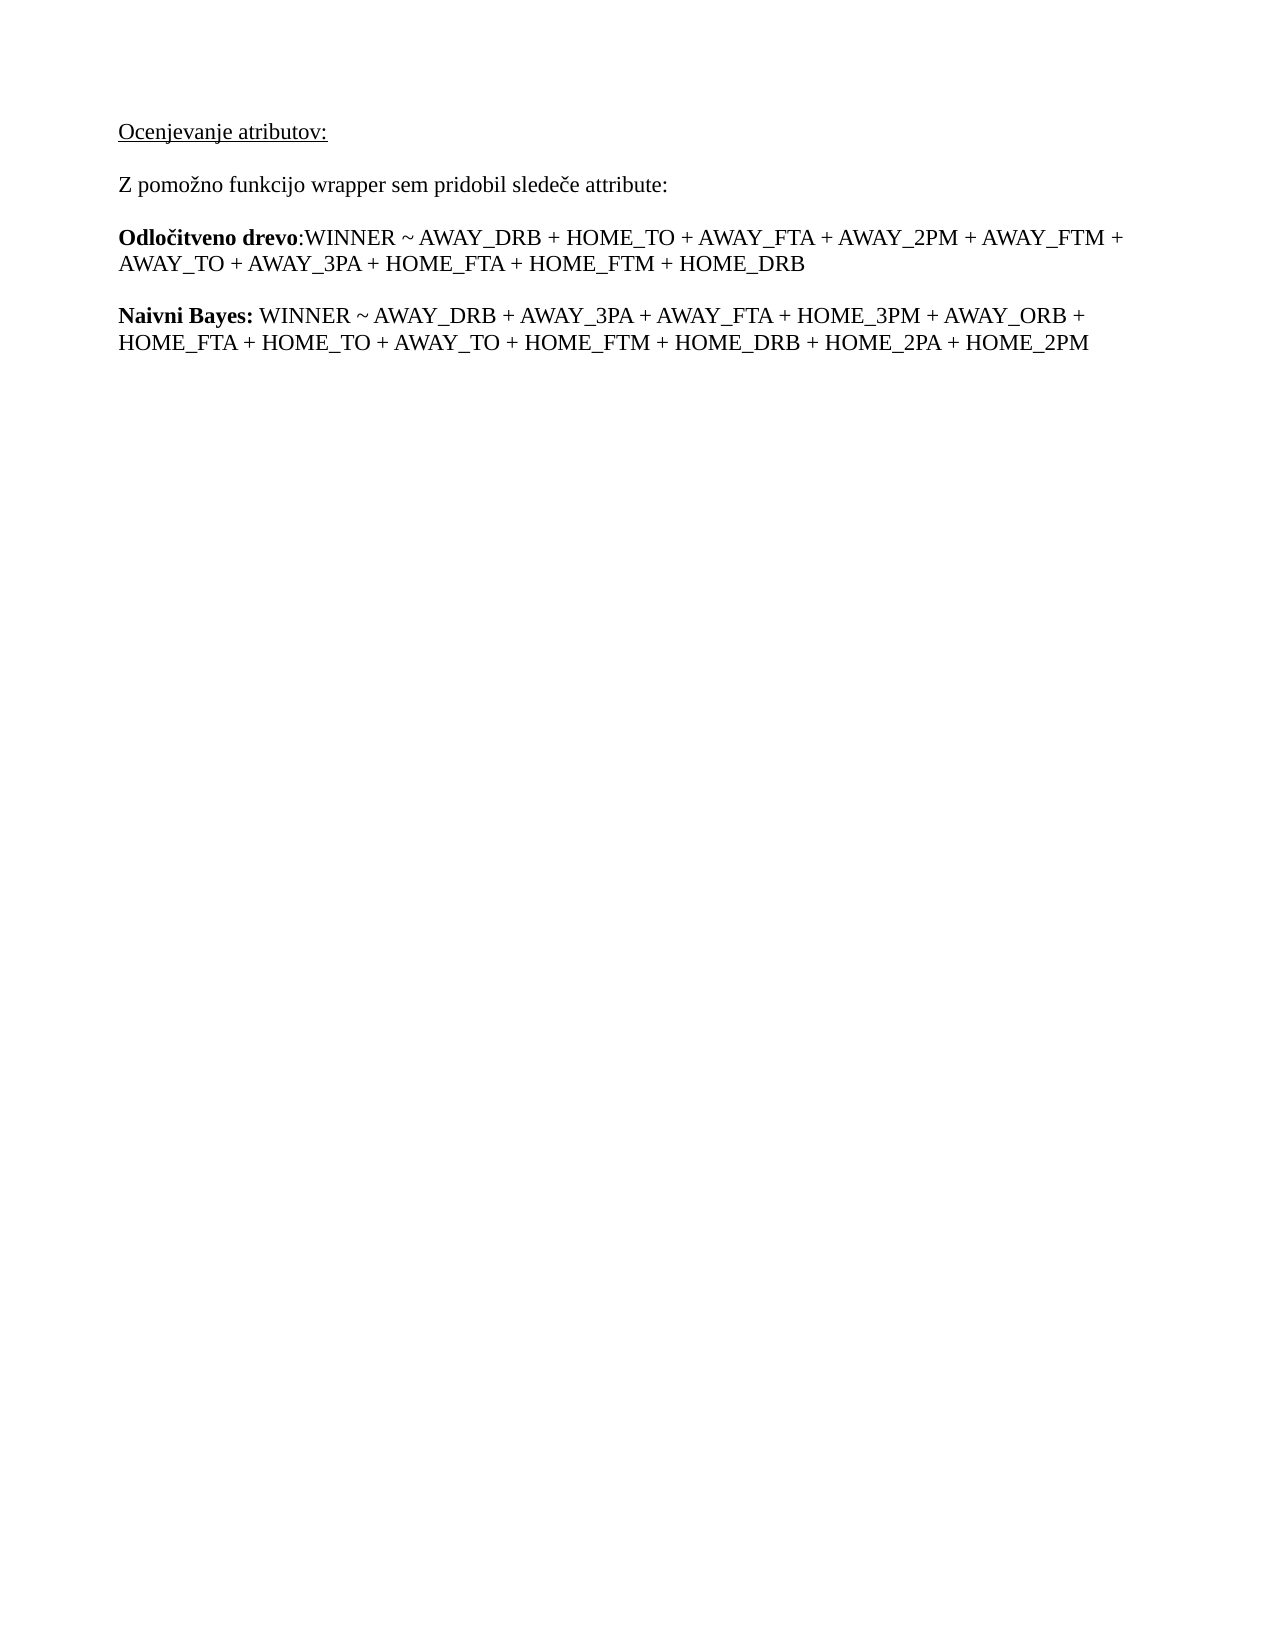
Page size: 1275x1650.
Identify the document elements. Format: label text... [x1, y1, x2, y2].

text Z pomožno funkcijo wrapper sem pridobil sledeče attribute: [118, 171, 1157, 197]
text Odločitveno drevo:WINNER ~ AWAY_DRB + HOME_TO + AWAY_FTA + AWAY_2PM + AWAY_FTM + AWAY_TO + AWAY_3PA + HOME_FTA + HOME_FTM + HOME_DRB [118, 223, 1157, 276]
text Naivni Bayes: WINNER ~ AWAY_DRB + AWAY_3PA + AWAY_FTA + HOME_3PM + AWAY_ORB + HOME_FTA + HOME_TO + AWAY_TO + HOME_FTM + HOME_DRB + HOME_2PA + HOME_2PM [118, 303, 1157, 355]
text Ocenjevanje atributov: [118, 118, 1157, 144]
